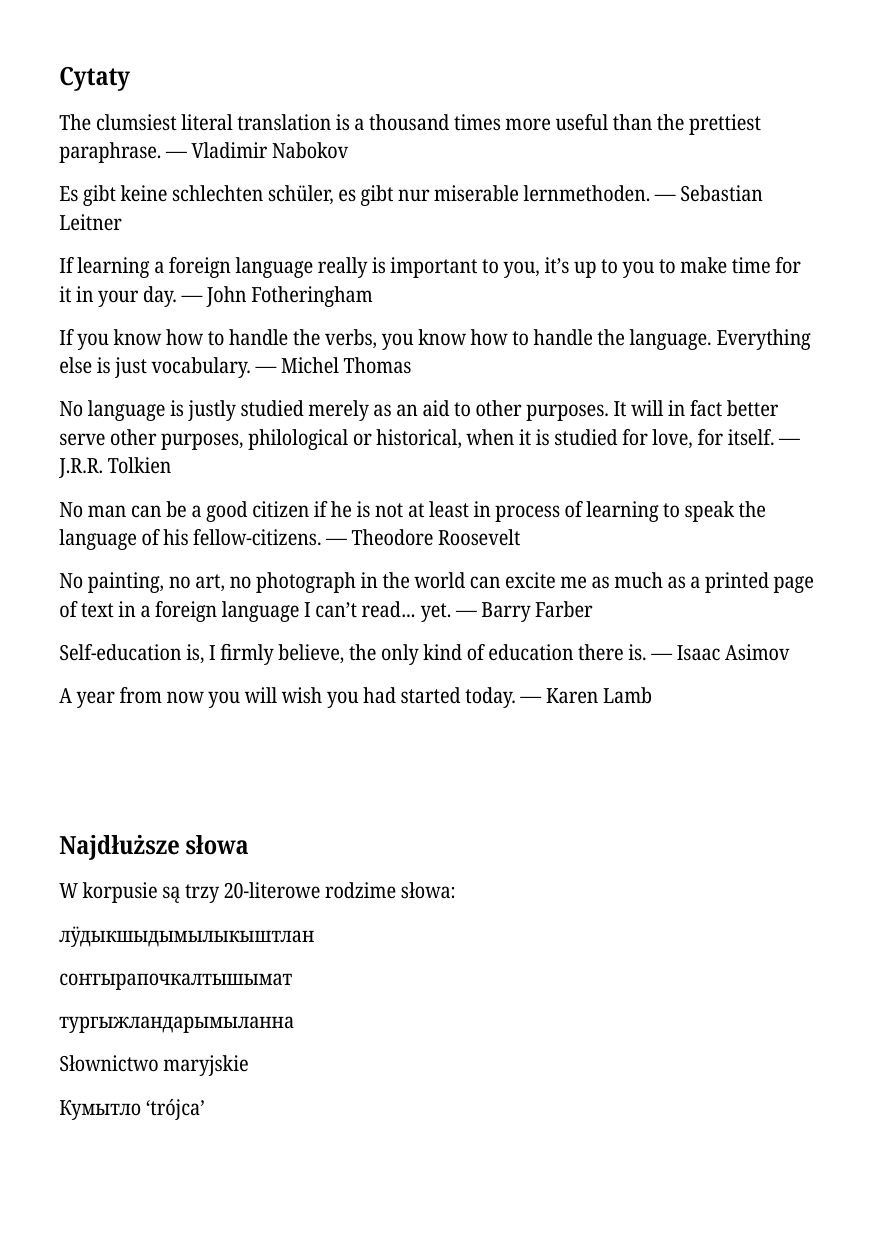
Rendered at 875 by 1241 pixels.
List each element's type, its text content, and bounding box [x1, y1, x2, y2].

text No language is justly studied merely as an aid to other purposes. It will in fact better serve other purposes, philological or historical, when it is studied for love, for itself. — J.R.R. Tolkien [59, 394, 815, 480]
text No man can be a good citizen if he is not at least in process of learning to speak the language of his fellow-citizens. — Theodore Roosevelt [59, 495, 815, 552]
text W korpusie są trzy 20-literowe rodzime słowa: [59, 877, 815, 905]
text The clumsiest literal translation is a thousand times more useful than the prettiest paraphrase. — Vladimir Nabokov [59, 108, 815, 165]
text A year from now you will wish you had started today. — Karen Lamb [59, 681, 815, 710]
text соҥгырапочкалтышымат [59, 963, 815, 992]
text Кумытло ‘trójca’ [59, 1093, 815, 1121]
text No painting, no art, no photograph in the world can excite me as much as a printed page of text in a foreign language I canʼt read… yet. — Barry Farber [59, 566, 815, 623]
subtitle Cytaty [59, 59, 815, 93]
text тургыжландарымыланна [59, 1006, 815, 1035]
text Słownictwo maryjskie [59, 1049, 815, 1078]
text If learning a foreign language really is important to you, itʼs up to you to make time for it in your day. — John Fotheringham [59, 251, 815, 308]
text лӱдыкшыдымылыкыштлан [59, 920, 815, 948]
text If you know how to handle the verbs, you know how to handle the language. Everything else is just vocabulary. — Michel Thomas [59, 323, 815, 380]
text Es gibt keine schlechten schüler, es gibt nur miserable lernmethoden. — Sebastian Leitner [59, 179, 815, 236]
text Self-education is, I firmly believe, the only kind of education there is. — Isaac Asimov [59, 638, 815, 666]
subtitle Najdłuższe słowa [59, 828, 815, 862]
